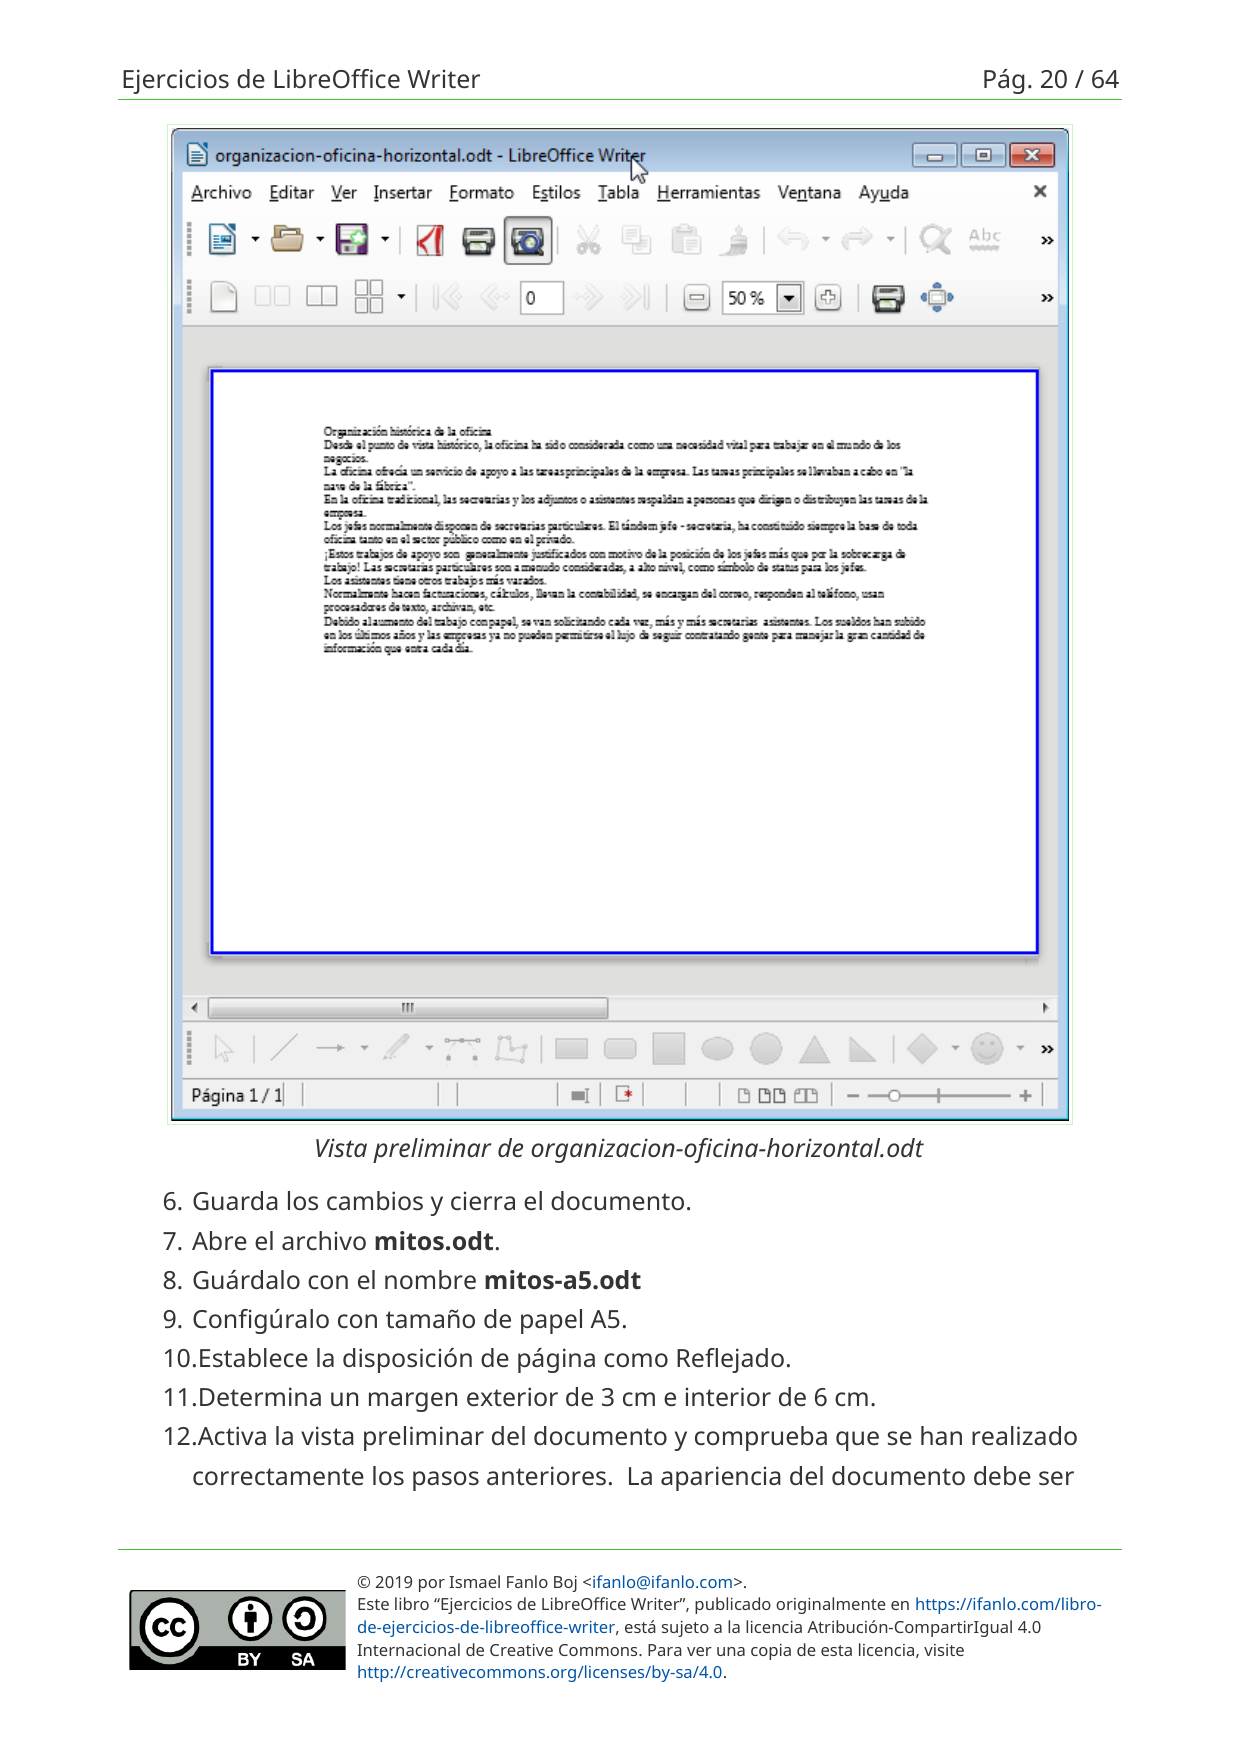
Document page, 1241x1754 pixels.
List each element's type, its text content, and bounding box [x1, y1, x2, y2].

list Configúralo con tamaño de papel A5. [162, 1301, 1122, 1336]
list Establece la disposición de página como Reflejado. [162, 1341, 1122, 1375]
list [168, 125, 1072, 1124]
list Abre el archivo mitos.odt. [162, 1223, 1122, 1257]
picture [171, 128, 1069, 1121]
list Guárdalo con el nombre mitos-a5.odt [162, 1262, 1122, 1296]
picture [129, 1590, 346, 1670]
list Activa la vista preliminar del documento y comprueba que se han realizado correctamente los pasos anteriores. La apariencia del documento debe ser [162, 1419, 1122, 1492]
text Vista preliminar de organizacion-oficina-horizontal.odt [118, 124, 1122, 1164]
list Determina un margen exterior de 3 cm e interior de 6 cm. [162, 1380, 1122, 1414]
list Guarda los cambios y cierra el documento. [162, 1184, 1122, 1218]
